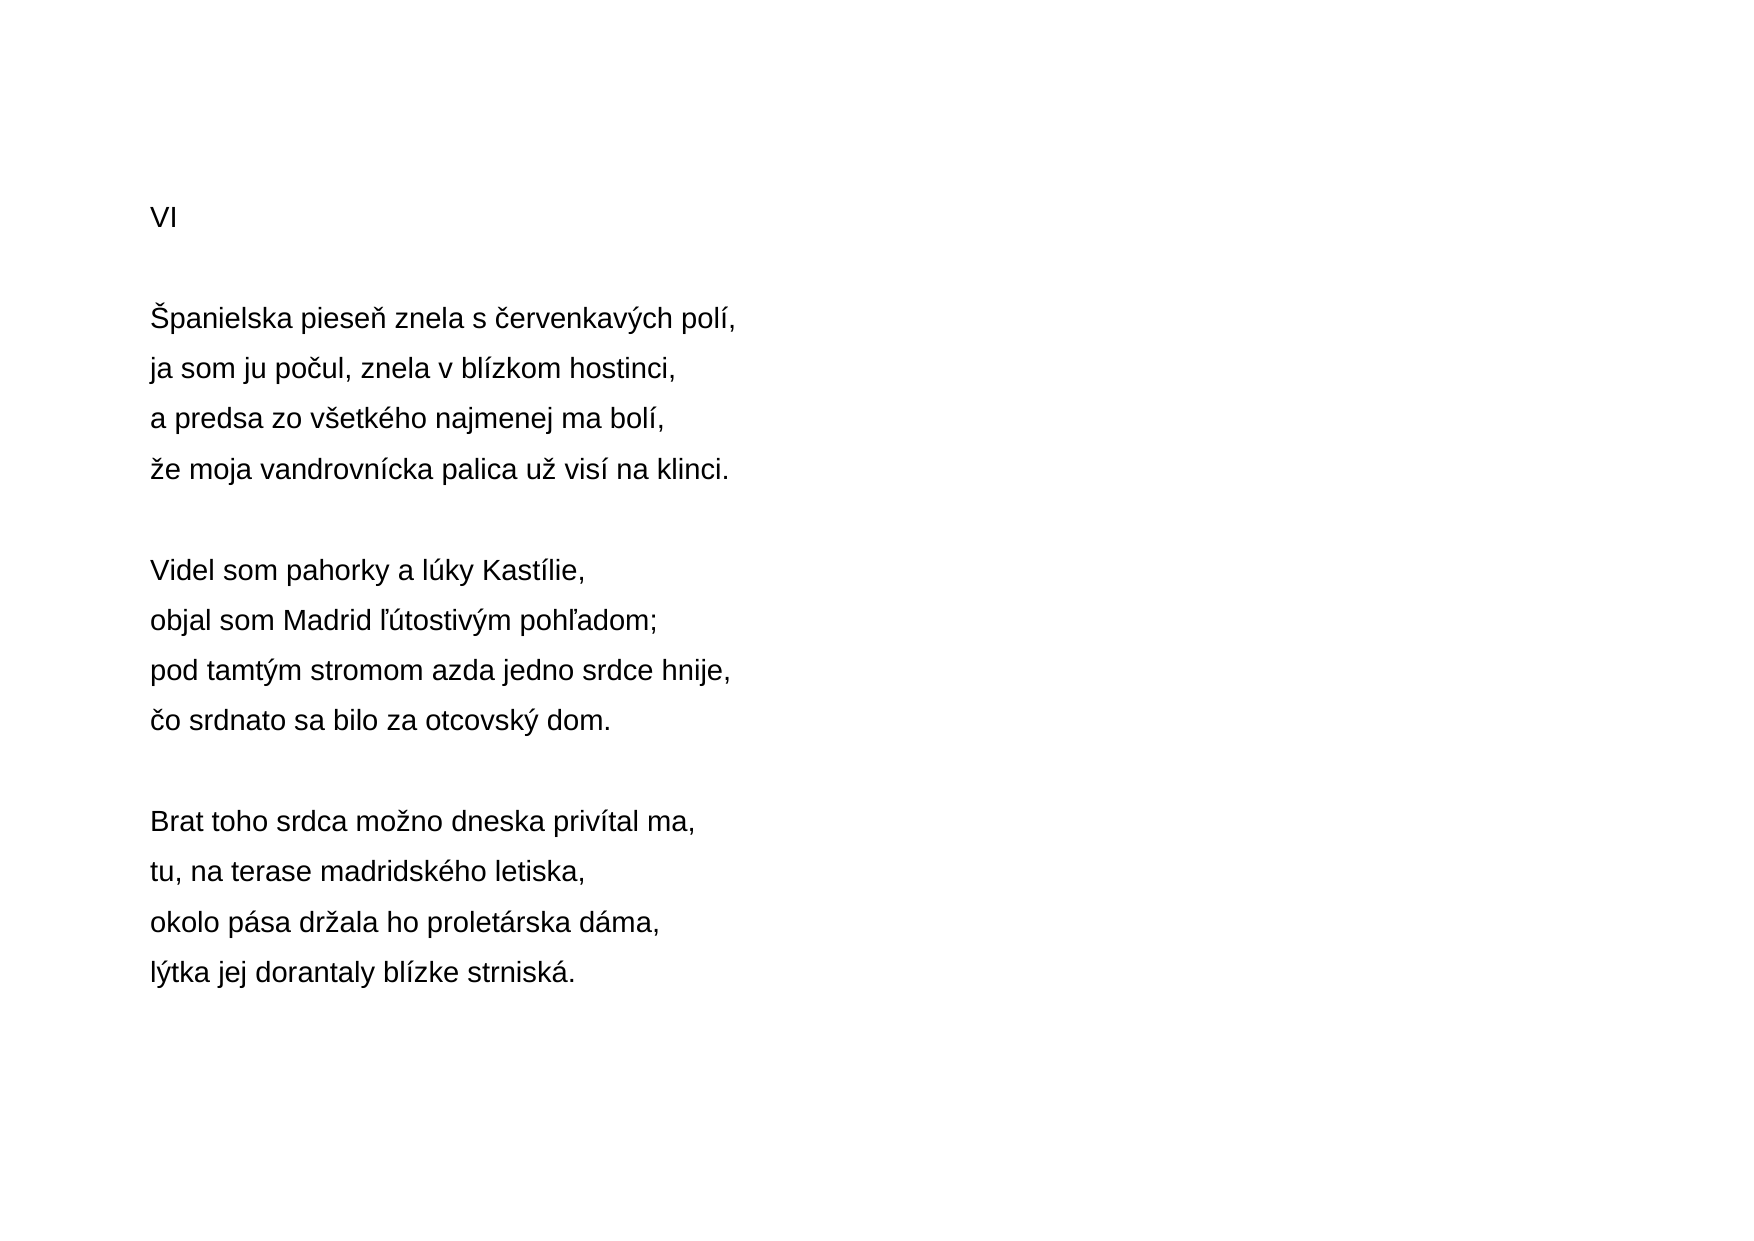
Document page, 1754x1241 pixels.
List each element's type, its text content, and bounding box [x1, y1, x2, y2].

text Španielska pieseň znela s červenkavých polí, [150, 301, 1243, 334]
text Brat toho srdca možno dneska privítal ma, [150, 804, 1243, 838]
text tu, na terase madridského letiska, [150, 854, 1243, 888]
text Videl som pahorky a lúky Kastílie, [150, 552, 1243, 586]
text VI [150, 200, 1243, 234]
text a predsa zo všetkého najmenej ma bolí, [150, 402, 1243, 435]
text okolo pása držala ho proletárska dáma, [150, 905, 1243, 938]
text že moja vandrovnícka palica už visí na klinci. [150, 452, 1243, 485]
text lýtka jej dorantaly blízke strniská. [150, 955, 1243, 988]
text ja som ju počul, znela v blízkom hostinci, [150, 351, 1243, 385]
text pod tamtým stromom azda jedno srdce hnije, [150, 653, 1243, 687]
text objal som Madrid ľútostivým pohľadom; [150, 603, 1243, 636]
text čo srdnato sa bilo za otcovský dom. [150, 703, 1243, 737]
